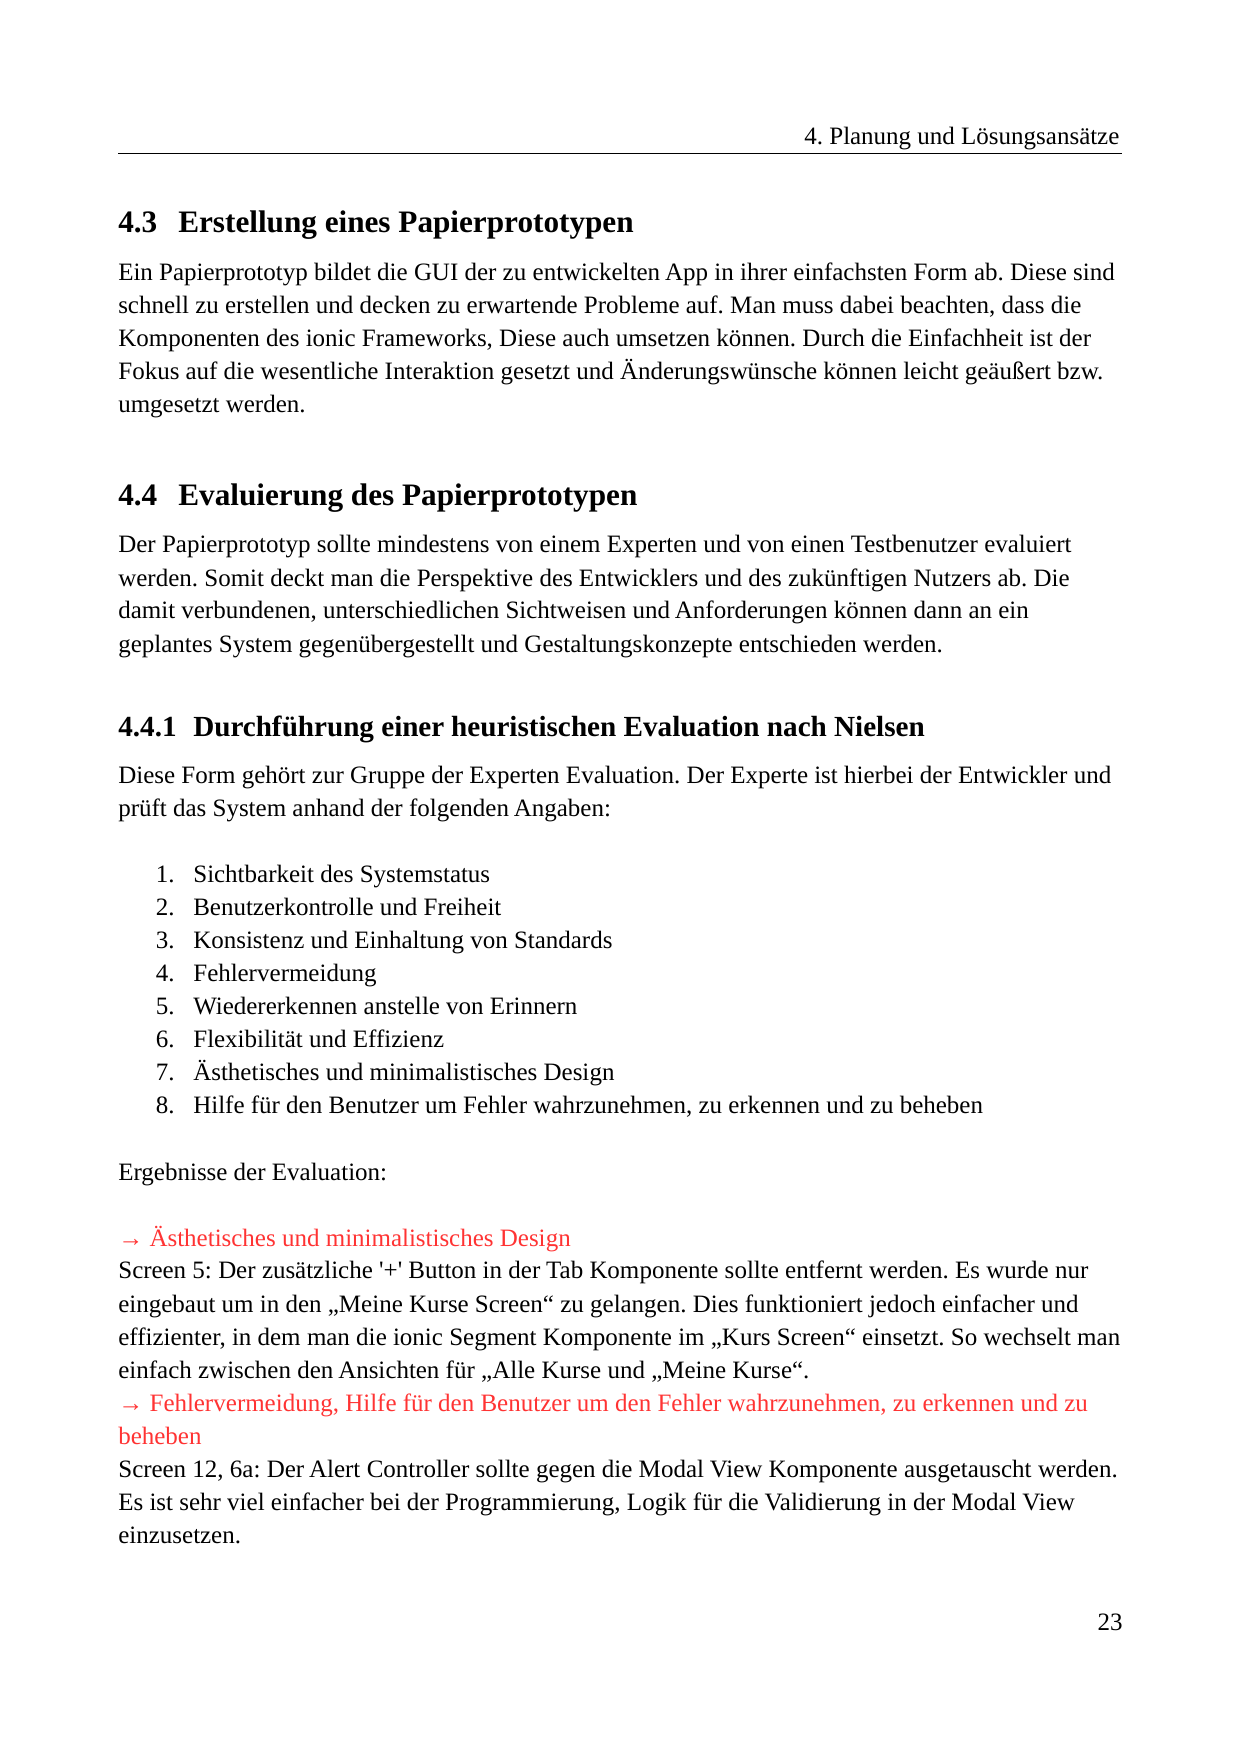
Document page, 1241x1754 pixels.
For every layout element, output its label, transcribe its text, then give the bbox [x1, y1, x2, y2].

text → Fehlervermeidung, Hilfe für den Benutzer um den Fehler wahrzunehmen, zu erkennen und zu beheben [118, 1388, 1122, 1449]
list Ästhetisches und minimalistisches Design [156, 1057, 1122, 1086]
text Der Papierprototyp sollte mindestens von einem Experten und von einen Testbenutzer evaluiert werden. Somit deckt man die Perspektive des Entwicklers und des zukünftigen Nutzers ab. Die damit verbundenen, unterschiedlichen Sichtweisen und Anforderungen können dann an ein geplantes System gegenübergestellt und Gestaltungskonzepte entschieden werden. [118, 529, 1122, 657]
list Flexibilität und Effizienz [156, 1024, 1122, 1053]
list Hilfe für den Benutzer um Fehler wahrzunehmen, zu erkennen und zu beheben [156, 1091, 1122, 1119]
text Screen 12, 6a: Der Alert Controller sollte gegen die Modal View Komponente ausgetauscht werden. Es ist sehr viel einfacher bei der Programmierung, Logik für die Validierung in der Modal View einzusetzen. [118, 1454, 1122, 1548]
list Fehlervermeidung [156, 958, 1122, 987]
list Sichtbarkeit des Systemstatus [156, 859, 1122, 888]
text → Ästhetisches und minimalistisches Design [118, 1223, 1122, 1251]
text Ergebnisse der Evaluation: [118, 1157, 1122, 1185]
subtitle Durchführung einer heuristischen Evaluation nach Nielsen [118, 709, 1122, 743]
list Wiedererkennen anstelle von Erinnern [156, 991, 1122, 1020]
text Screen 5: Der zusätzliche '+' Button in der Tab Komponente sollte entfernt werden. Es wurde nur eingebaut um in den „Meine Kurse Screen“ zu gelangen. Dies funktioniert jedoch einfacher und effizienter, in dem man die ionic Segment Komponente im „Kurs Screen“ einsetzt. So wechselt man einfach zwischen den Ansichten für „Alle Kurse und „Meine Kurse“. [118, 1256, 1122, 1383]
text Diese Form gehört zur Gruppe der Experten Evaluation. Der Experte ist hierbei der Entwickler und prüft das System anhand der folgenden Angaben: [118, 760, 1122, 822]
subtitle Evaluierung des Papierprototypen [118, 476, 1122, 512]
text Ein Papierprototyp bildet die GUI der zu entwickelten App in ihrer einfachsten Form ab. Diese sind schnell zu erstellen und decken zu erwartende Probleme auf. Man muss dabei beachten, dass die Komponenten des ionic Frameworks, Diese auch umsetzen können. Durch die Einfachheit ist der Fokus auf die wesentliche Interaktion gesetzt und Änderungswünsche können leicht geäußert bzw. umgesetzt werden. [118, 257, 1122, 418]
list Konsistenz und Einhaltung von Standards [156, 925, 1122, 954]
list Benutzerkontrolle und Freiheit [156, 892, 1122, 921]
subtitle Erstellung eines Papierprototypen [118, 203, 1122, 239]
